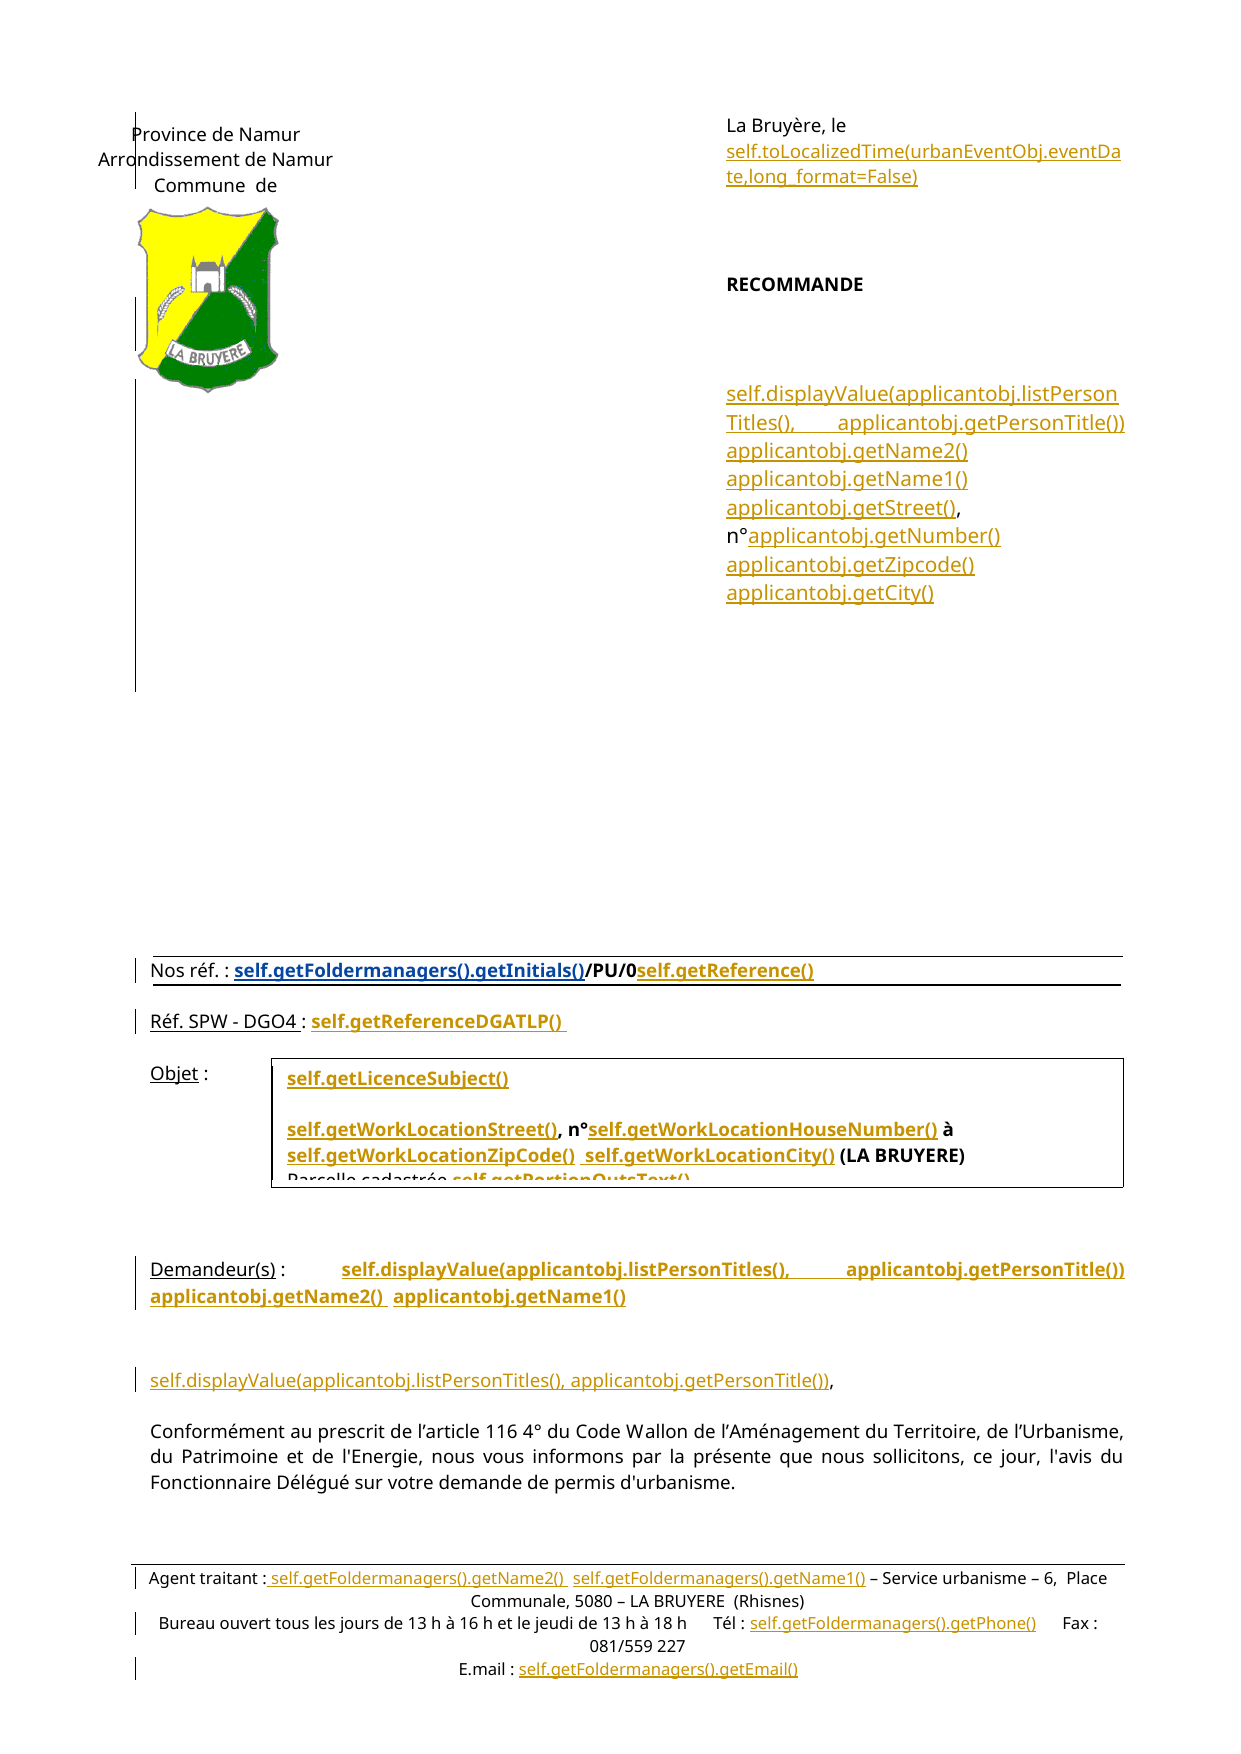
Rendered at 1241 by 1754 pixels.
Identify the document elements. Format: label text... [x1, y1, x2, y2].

picture [131, 200, 284, 399]
text La Bruyère, le self.toLocalizedTime(urbanEventObj.eventDate,long_format=False) [726, 112, 1125, 189]
text self.displayValue(applicantobj.listPersonTitles(), applicantobj.getPersonTitle()) [726, 379, 1125, 432]
text Réf. SPW - DGO4 : self.getReferenceDGATLP() [150, 1009, 1125, 1034]
text Objet : [150, 1060, 271, 1085]
text applicantobj.getZipcode() applicantobj.getCity() [726, 550, 1125, 607]
text self.getLicenceSubject() [287, 1066, 1108, 1091]
text Parcelle cadastrée self.getPortionOutsText() [287, 1168, 1108, 1179]
text Conformément au prescrit de l’article 116 4° du Code Wallon de l’Aménagement du Territoire, de l’Urbanisme, du Patrimoine et de l'Energie, nous vous informons par la présente que nous sollicitons, ce jour, l'avis du Fonctionnaire Délégué sur votre demande de permis d'urbanisme. [150, 1418, 1125, 1494]
text Demandeur(s) : self.displayValue(applicantobj.listPersonTitles(), applicantobj.getPersonTitle()) applicantobj.getName2() applicantobj.getName1() [150, 1256, 1125, 1310]
text self.getWorkLocationStreet(), n°self.getWorkLocationHouseNumber() à self.getWorkLocationZipCode() self.getWorkLocationCity() (LA BRUYERE) [287, 1117, 1108, 1168]
text applicantobj.getStreet(), n°applicantobj.getNumber() [726, 493, 1125, 550]
text applicantobj.getName2() applicantobj.getName1() [726, 433, 1125, 493]
text Nos réf. : self.getFoldermanagers().getInitials()/PU/0self.getReference() [150, 958, 1125, 983]
text self.displayValue(applicantobj.listPersonTitles(), applicantobj.getPersonTitle()), [150, 1367, 1125, 1392]
text RECOMMANDE [581, 271, 1125, 297]
